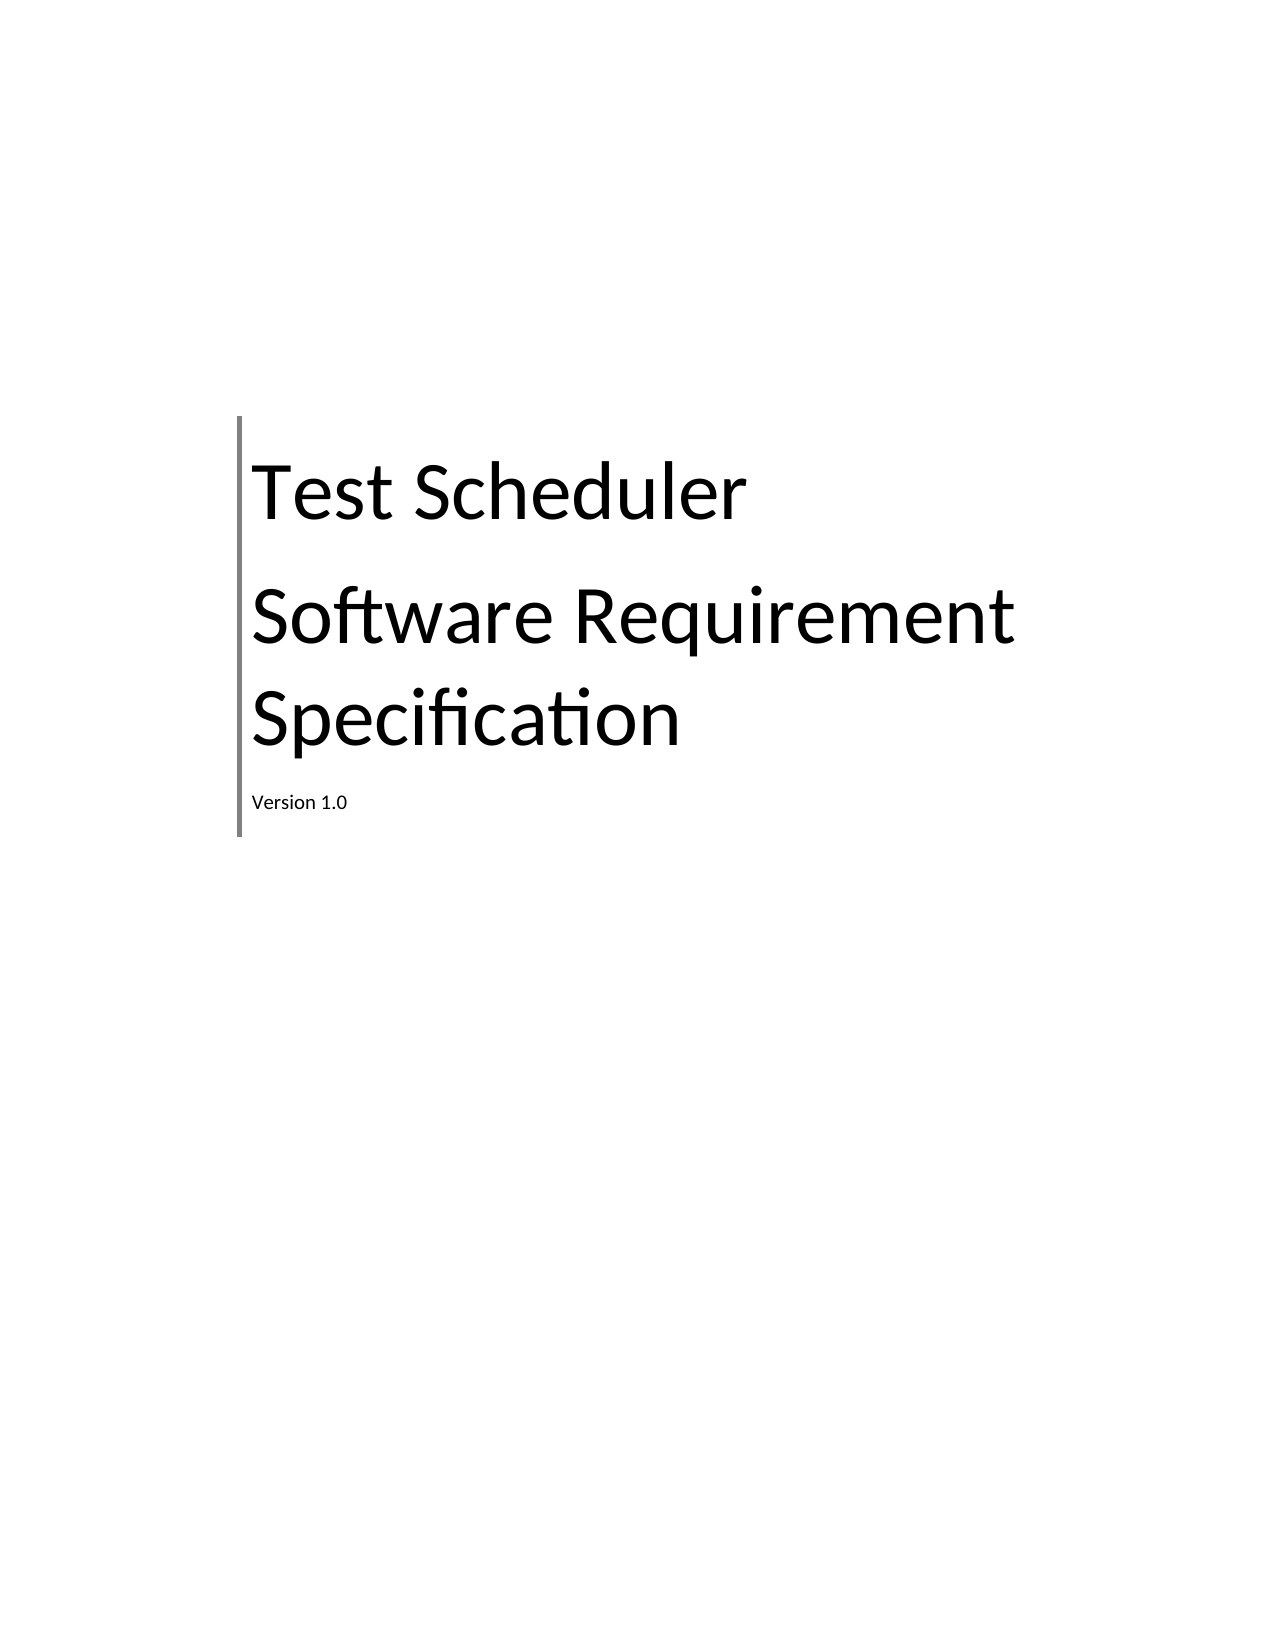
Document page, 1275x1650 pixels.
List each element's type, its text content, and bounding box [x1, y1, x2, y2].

table_cell Version 1.0 [242, 766, 1037, 837]
table_header Test Scheduler [242, 416, 1037, 563]
table_cell Software Requirement Specification [242, 563, 1037, 766]
